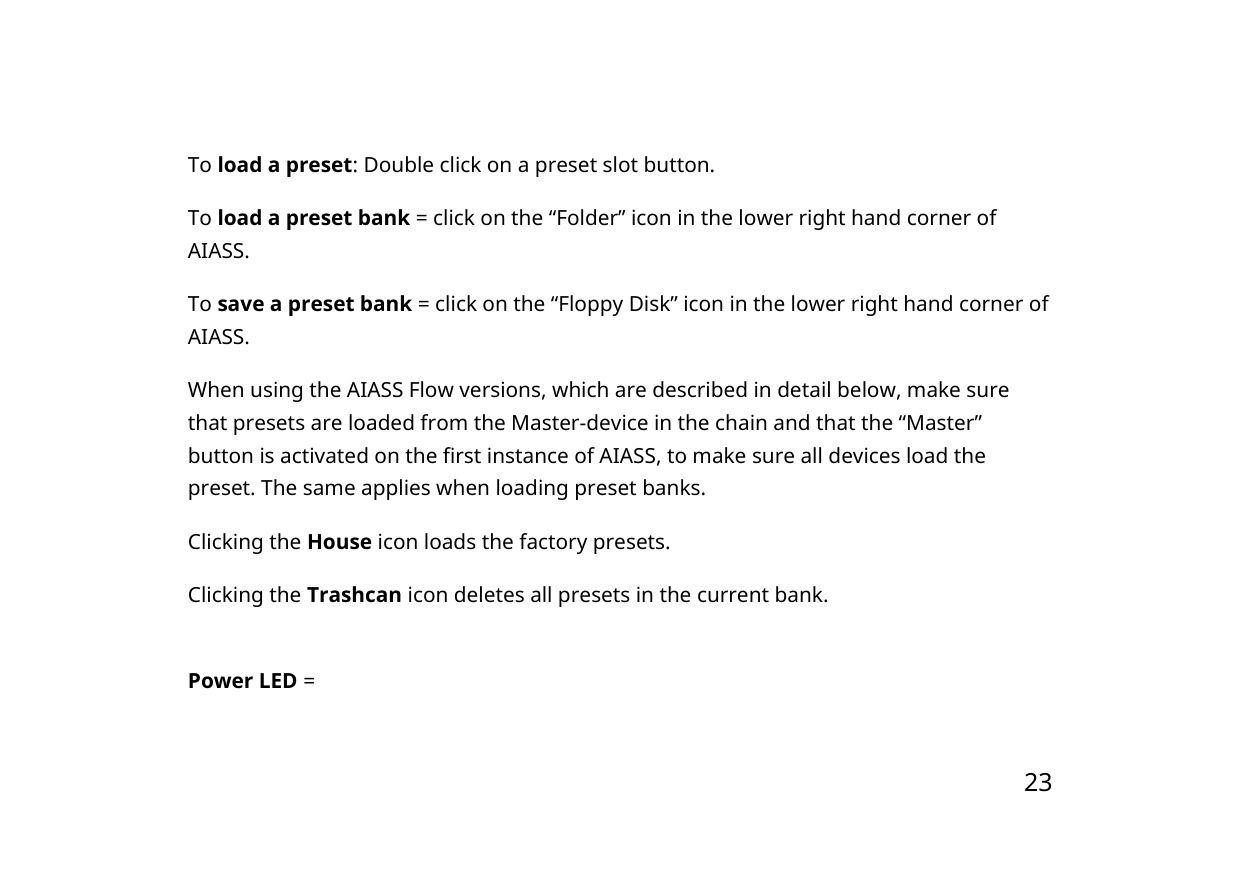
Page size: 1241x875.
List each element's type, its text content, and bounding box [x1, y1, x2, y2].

text To load a preset bank = click on the “Folder” icon in the lower right hand corner of AIASS. [188, 203, 1052, 264]
text Clicking the Trashcan icon deletes all presets in the current bank. [188, 580, 1052, 609]
text Clicking the House icon loads the factory presets. [188, 527, 1052, 555]
text To save a preset bank = click on the “Floppy Disk” icon in the lower right hand corner of AIASS. [188, 289, 1052, 351]
text Power LED = [188, 666, 1052, 695]
text To load a preset: Double click on a preset slot button. [188, 150, 1052, 178]
text When using the AIASS Flow versions, which are described in detail below, make sure that presets are loaded from the Master-device in the chain and that the “Master” button is activated on the first instance of AIASS, to make sure all devices load the preset. The same applies when loading preset banks. [188, 376, 1052, 502]
